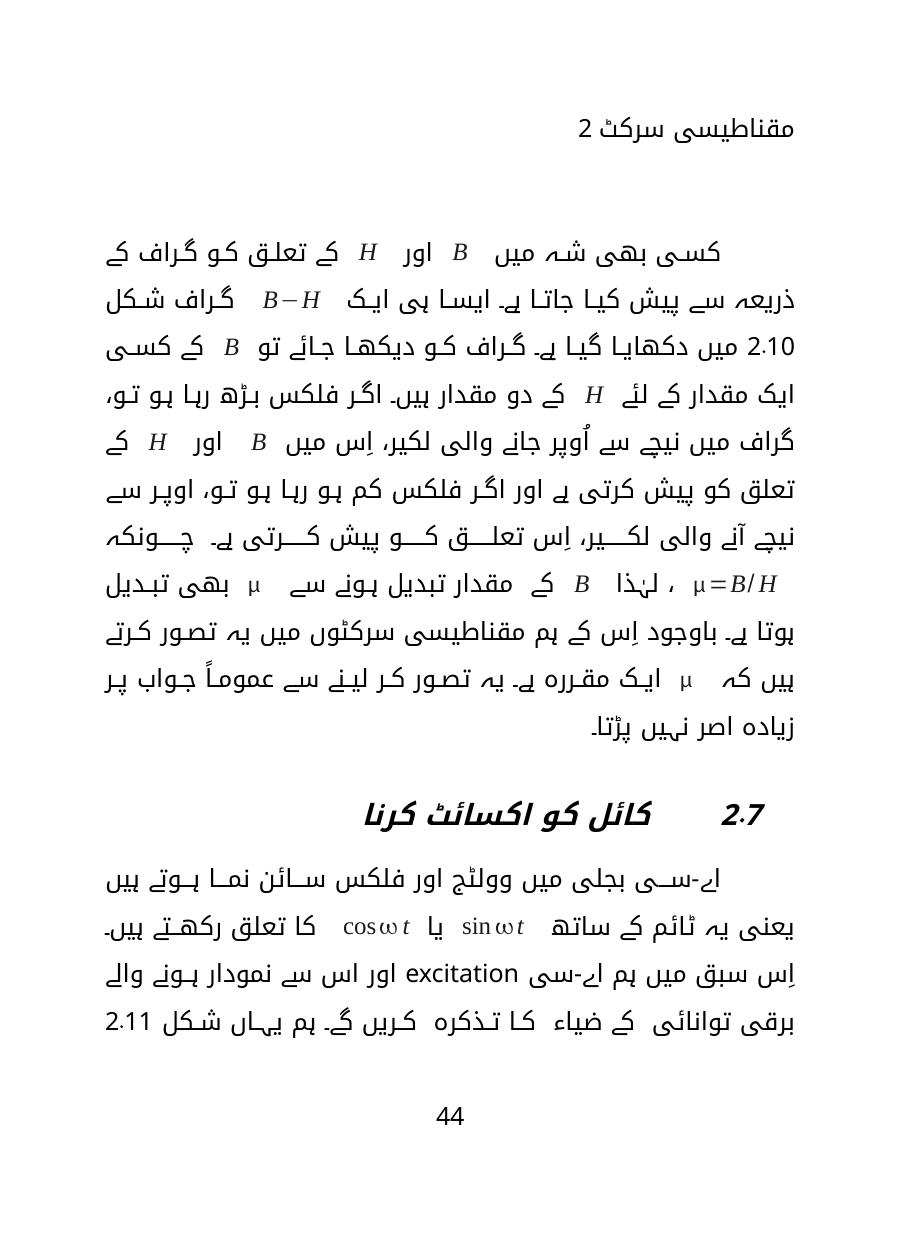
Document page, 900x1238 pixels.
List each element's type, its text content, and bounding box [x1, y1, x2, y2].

subtitle کائل کو اکسائٹ کرنا [105, 788, 720, 843]
text اے-سی بجلی میں وولٹج اور فلکس سائن نما ہوتے ہیں یعنی یہ ٹائم کے ساتھ یا کا تعلق رکھتے ہیں۔ اِس سبق میں ہم اے-سی excitation اور اس سے نمودار ہونے والے برقی توانائی کے ضیاء کا تذکرہ کریں گے۔ ہم یہاں شکل 2.11 کو استعمال کریں گے۔ ہم فرض کرتے ہیں کہ کور میں فلکس [105, 856, 795, 1045]
text کسی بھی شہ میں اور کے تعلق کو گراف کے ذریعہ سے پیش کیا جاتا ہے۔ ایسا ہی ایک گراف شکل 2.10 میں دکھایا گیا ہے۔ گراف کو دیکھا جائے توکے کسی ایک مقدار کے لئےکے دو مقدار ہیں۔ اگر فلکس بڑھ رہا ہو تو، گراف میں نیچے سے اُوپر جانے والی لکیر، اِس میں اور کے تعلق کو پیش کرتی ہے اور اگر فلکس کم ہو رہا ہو تو، اوپر سے نیچے آنے والی لکیر، اِس تعلق کو پیش کرتی ہے۔ چونکہ ، لہٰذا کے مقدار تبدیل ہونے سے بھی تبدیل ہوتا ہے۔ باوجود اِس کے ہم مقناطیسی سرکٹوں میں یہ تصور کرتے ہیں کہ ایک مقررہ ہے۔ یہ تصور کر لینے سے عموماً جواب پر زیادہ اصر نہیں پڑتا۔ [105, 229, 795, 750]
